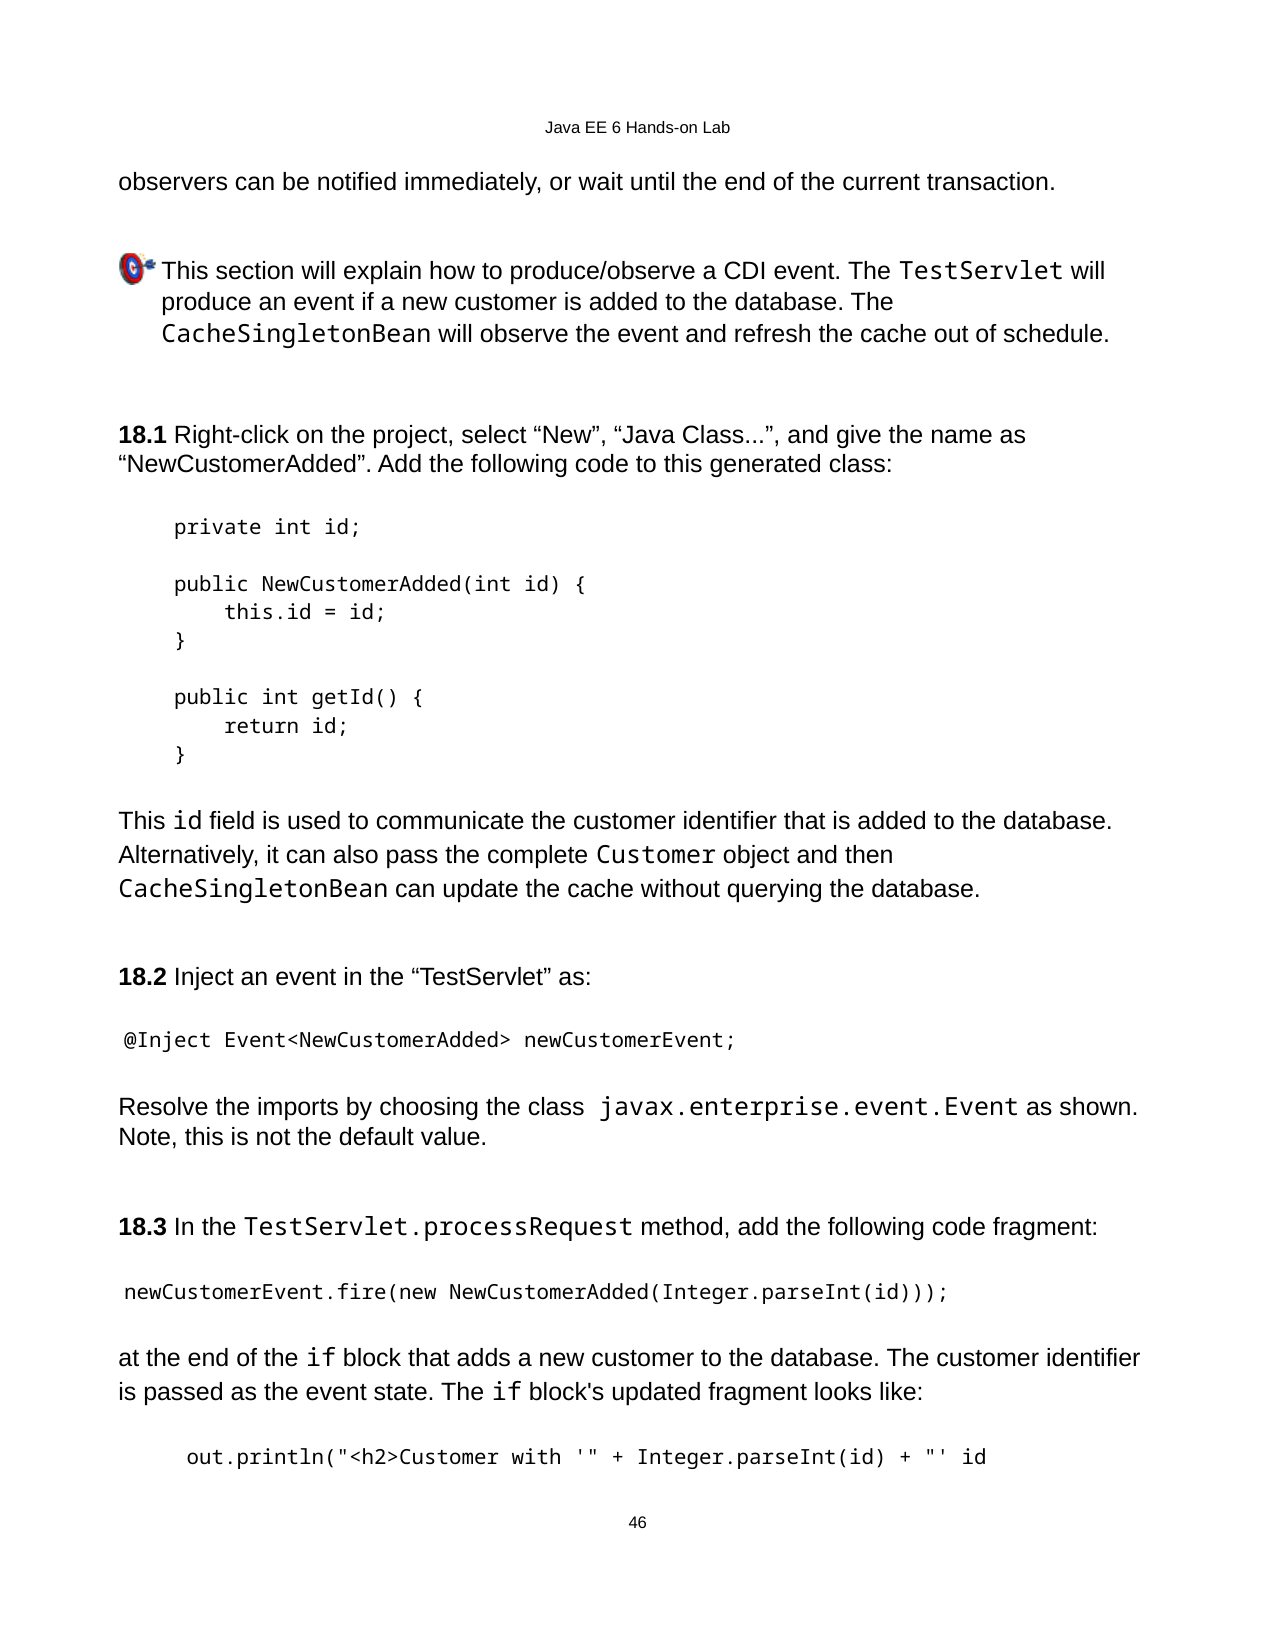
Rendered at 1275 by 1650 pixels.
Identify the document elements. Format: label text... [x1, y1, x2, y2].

text Resolve the imports by choosing the class javax.enterprise.event.Event as shown. Note, this is not the default value. [118, 1059, 1157, 1151]
text This id field is used to communicate the customer identifier that is added to the database. Alternatively, it can also pass the complete Customer object and then CacheSingletonBean can update the cache without querying the database. [118, 773, 1157, 904]
table_header out.println("<h2>Customer with '" + Integer.parseInt(id) + "' id [118, 1437, 1157, 1477]
table_header This section will explain how to produce/observe a CDI event. The TestServlet will produce an event if a new customer is added to the database. The CacheSingletonBean will observe the event and refresh the cache out of schedule. [161, 253, 1157, 350]
table_header @Inject Event<NewCustomerAdded> newCustomerEvent; [118, 1020, 1157, 1059]
text 18.1 Right-click on the project, select “New”, “Java Class...”, and give the name as “NewCustomerAdded”. Add the following code to this generated class: [118, 420, 1157, 506]
table_header [118, 285, 161, 350]
text at the end of the if block that adds a new customer to the database. The customer identifier is passed as the event state. The if block's updated fragment looks like: [118, 1311, 1157, 1437]
table_header [156, 253, 161, 284]
picture [118, 253, 156, 285]
text observers can be notified immediately, or wait until the end of the current transaction. [118, 167, 1157, 196]
text 18.3 In the TestServlet.processRequest method, add the following code fragment: [118, 1208, 1157, 1271]
table_header newCustomerEvent.fire(new NewCustomerAdded(Integer.parseInt(id))); [118, 1271, 1157, 1311]
table_header private int id; public NewCustomerAdded(int id) { this.id = id; } public int getId() { return id; } [118, 506, 1157, 773]
text 18.2 Inject an event in the “TestServlet” as: [118, 962, 1157, 1019]
